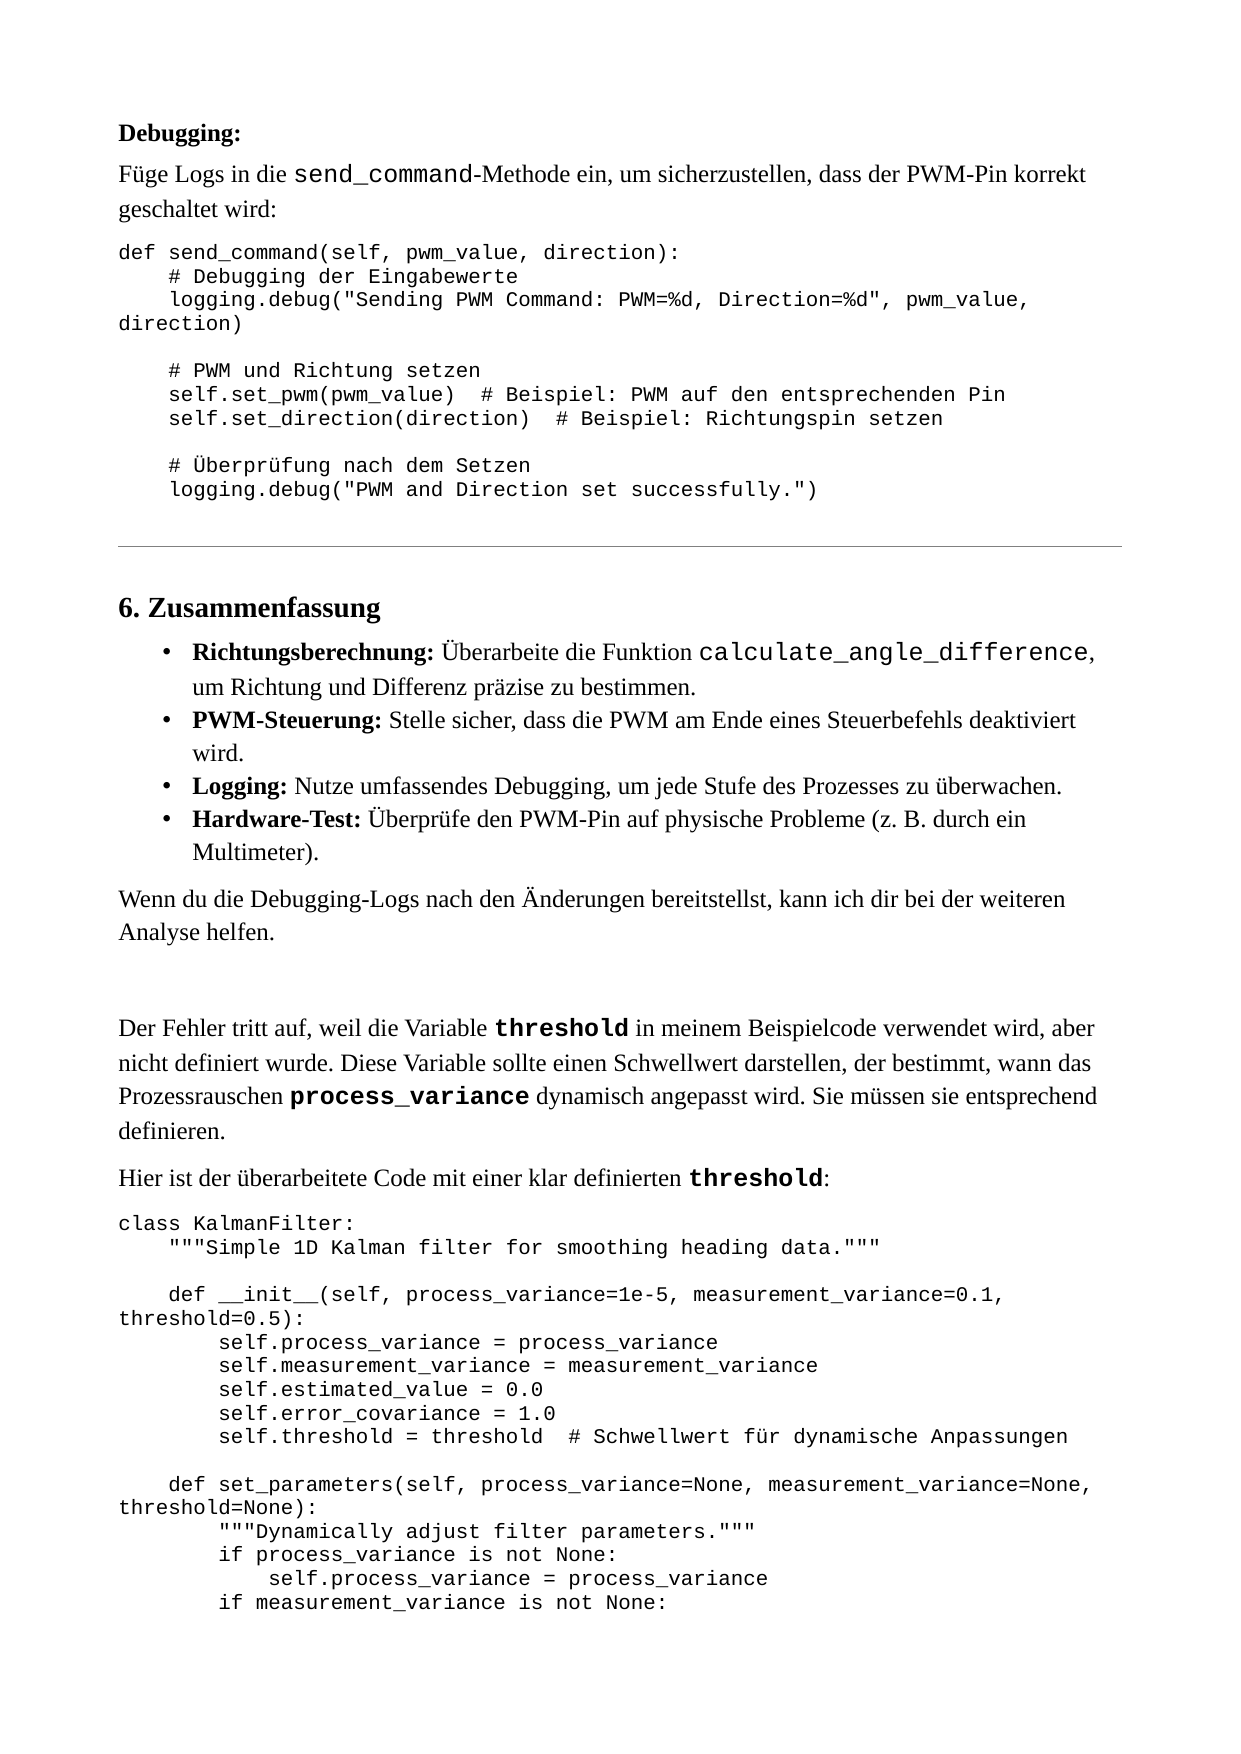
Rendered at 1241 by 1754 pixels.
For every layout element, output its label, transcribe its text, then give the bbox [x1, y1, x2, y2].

text # PWM und Richtung setzen [118, 360, 1122, 384]
text logging.debug("PWM and Direction set successfully.") [118, 478, 1122, 502]
text def set_parameters(self, process_variance=None, measurement_variance=None, threshold=None): [118, 1473, 1122, 1521]
text self.set_pwm(pwm_value) # Beispiel: PWM auf den entsprechenden Pin [118, 384, 1122, 408]
text def __init__(self, process_variance=1e-5, measurement_variance=0.1, threshold=0.5): [118, 1284, 1122, 1332]
text Füge Logs in die send_command-Methode ein, um sicherzustellen, dass der PWM-Pin korrekt geschaltet wird: [118, 159, 1122, 223]
text logging.debug("Sending PWM Command: PWM=%d, Direction=%d", pwm_value, direction) [118, 289, 1122, 337]
text if process_variance is not None: [118, 1544, 1122, 1568]
list Richtungsberechnung: Überarbeite die Funktion calculate_angle_difference, um Richtung und Differenz präzise zu bestimmen. [162, 637, 1122, 700]
text self.error_covariance = 1.0 [118, 1403, 1122, 1426]
text if measurement_variance is not None: [118, 1592, 1122, 1615]
text # Debugging der Eingabewerte [118, 266, 1122, 289]
list Hardware-Test: Überprüfe den PWM-Pin auf physische Probleme (z. B. durch ein Multimeter). [162, 804, 1122, 866]
list PWM-Steuerung: Stelle sicher, dass die PWM am Ende eines Steuerbefehls deaktiviert wird. [162, 705, 1122, 766]
text self.threshold = threshold # Schwellwert für dynamische Anpassungen [118, 1426, 1122, 1450]
text self.set_direction(direction) # Beispiel: Richtungspin setzen [118, 408, 1122, 431]
text Hier ist der überarbeitete Code mit einer klar definierten threshold: [118, 1163, 1122, 1194]
subtitle Debugging: [118, 118, 1122, 147]
text self.estimated_value = 0.0 [118, 1379, 1122, 1403]
subtitle 6. Zusammenfassung [118, 591, 1122, 624]
text self.process_variance = process_variance [118, 1568, 1122, 1592]
text Der Fehler tritt auf, weil die Variable threshold in meinem Beispielcode verwendet wird, aber nicht definiert wurde. Diese Variable sollte einen Schwellwert darstellen, der bestimmt, wann das Prozessrauschen process_variance dynamisch angepasst wird. Sie müssen sie entsprechend definieren. [118, 1013, 1122, 1144]
text self.process_variance = process_variance [118, 1332, 1122, 1355]
text self.measurement_variance = measurement_variance [118, 1355, 1122, 1379]
text """Simple 1D Kalman filter for smoothing heading data.""" [118, 1237, 1122, 1261]
text # Überprüfung nach dem Setzen [118, 455, 1122, 478]
text def send_command(self, pwm_value, direction): [118, 242, 1122, 266]
text class KalmanFilter: [118, 1213, 1122, 1237]
text """Dynamically adjust filter parameters.""" [118, 1521, 1122, 1544]
list Logging: Nutze umfassendes Debugging, um jede Stufe des Prozesses zu überwachen. [162, 771, 1122, 799]
text Wenn du die Debugging-Logs nach den Änderungen bereitstellst, kann ich dir bei der weiteren Analyse helfen. [118, 884, 1122, 946]
